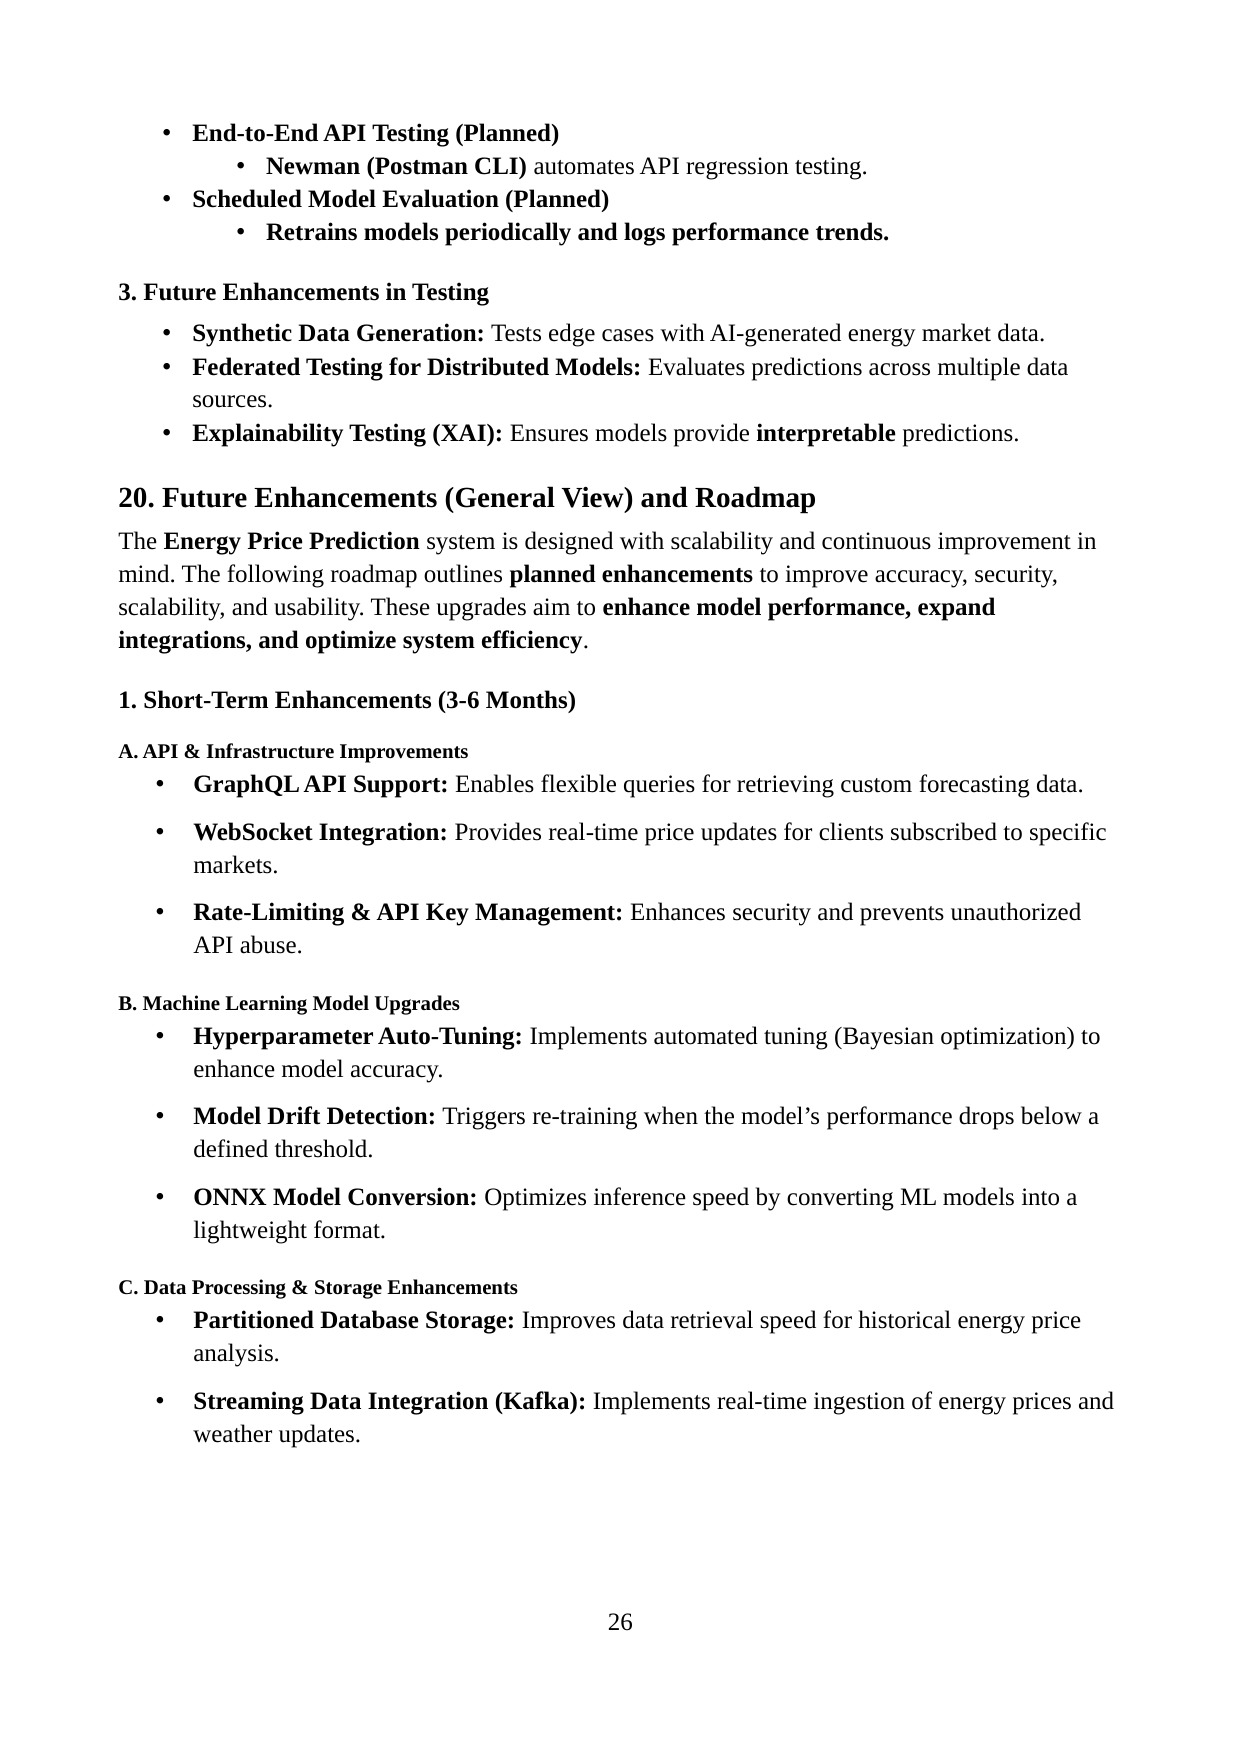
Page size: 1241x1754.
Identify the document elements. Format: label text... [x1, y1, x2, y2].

subtitle C. Data Processing & Storage Enhancements [118, 1275, 1122, 1299]
list GraphQL API Support: Enables flexible queries for retrieving custom forecasting data. [156, 769, 1122, 798]
list Explainability Testing (XAI): Ensures models provide interpretable predictions. [162, 418, 1122, 446]
subtitle 1. Short-Term Enhancements (3-6 Months) [118, 685, 1122, 714]
list Newman (Postman CLI) automates API regression testing. [236, 151, 1122, 180]
text The Energy Price Prediction system is designed with scalability and continuous improvement in mind. The following roadmap outlines planned enhancements to improve accuracy, security, scalability, and usability. These upgrades aim to enhance model performance, expand integrations, and optimize system efficiency. [118, 526, 1122, 654]
list Federated Testing for Distributed Models: Evaluates predictions across multiple data sources. [162, 352, 1122, 413]
subtitle 20. Future Enhancements (General View) and Roadmap [118, 480, 1122, 513]
list Synthetic Data Generation: Tests edge cases with AI-generated energy market data. [162, 318, 1122, 347]
list Model Drift Detection: Triggers re-training when the model’s performance drops below a defined threshold. [156, 1101, 1122, 1163]
subtitle A. API & Infrastructure Improvements [118, 739, 1122, 763]
list Streaming Data Integration (Kafka): Implements real-time ingestion of energy prices and weather updates. [156, 1386, 1122, 1448]
list Rate-Limiting & API Key Management: Enhances security and prevents unauthorized API abuse. [156, 897, 1122, 959]
list End-to-End API Testing (Planned) [162, 118, 1122, 147]
list ONNX Model Conversion: Optimizes inference speed by converting ML models into a lightweight format. [156, 1182, 1122, 1244]
list Scheduled Model Evaluation (Planned) [162, 184, 1122, 213]
list Hyperparameter Auto-Tuning: Implements automated tuning (Bayesian optimization) to enhance model accuracy. [156, 1021, 1122, 1082]
subtitle B. Machine Learning Model Upgrades [118, 990, 1122, 1014]
list Partitioned Database Storage: Improves data retrieval speed for historical energy price analysis. [156, 1305, 1122, 1367]
list WebSocket Integration: Provides real-time price updates for clients subscribed to specific markets. [156, 817, 1122, 878]
list Retrains models periodically and logs performance trends. [236, 217, 1122, 246]
subtitle 3. Future Enhancements in Testing [118, 277, 1122, 306]
